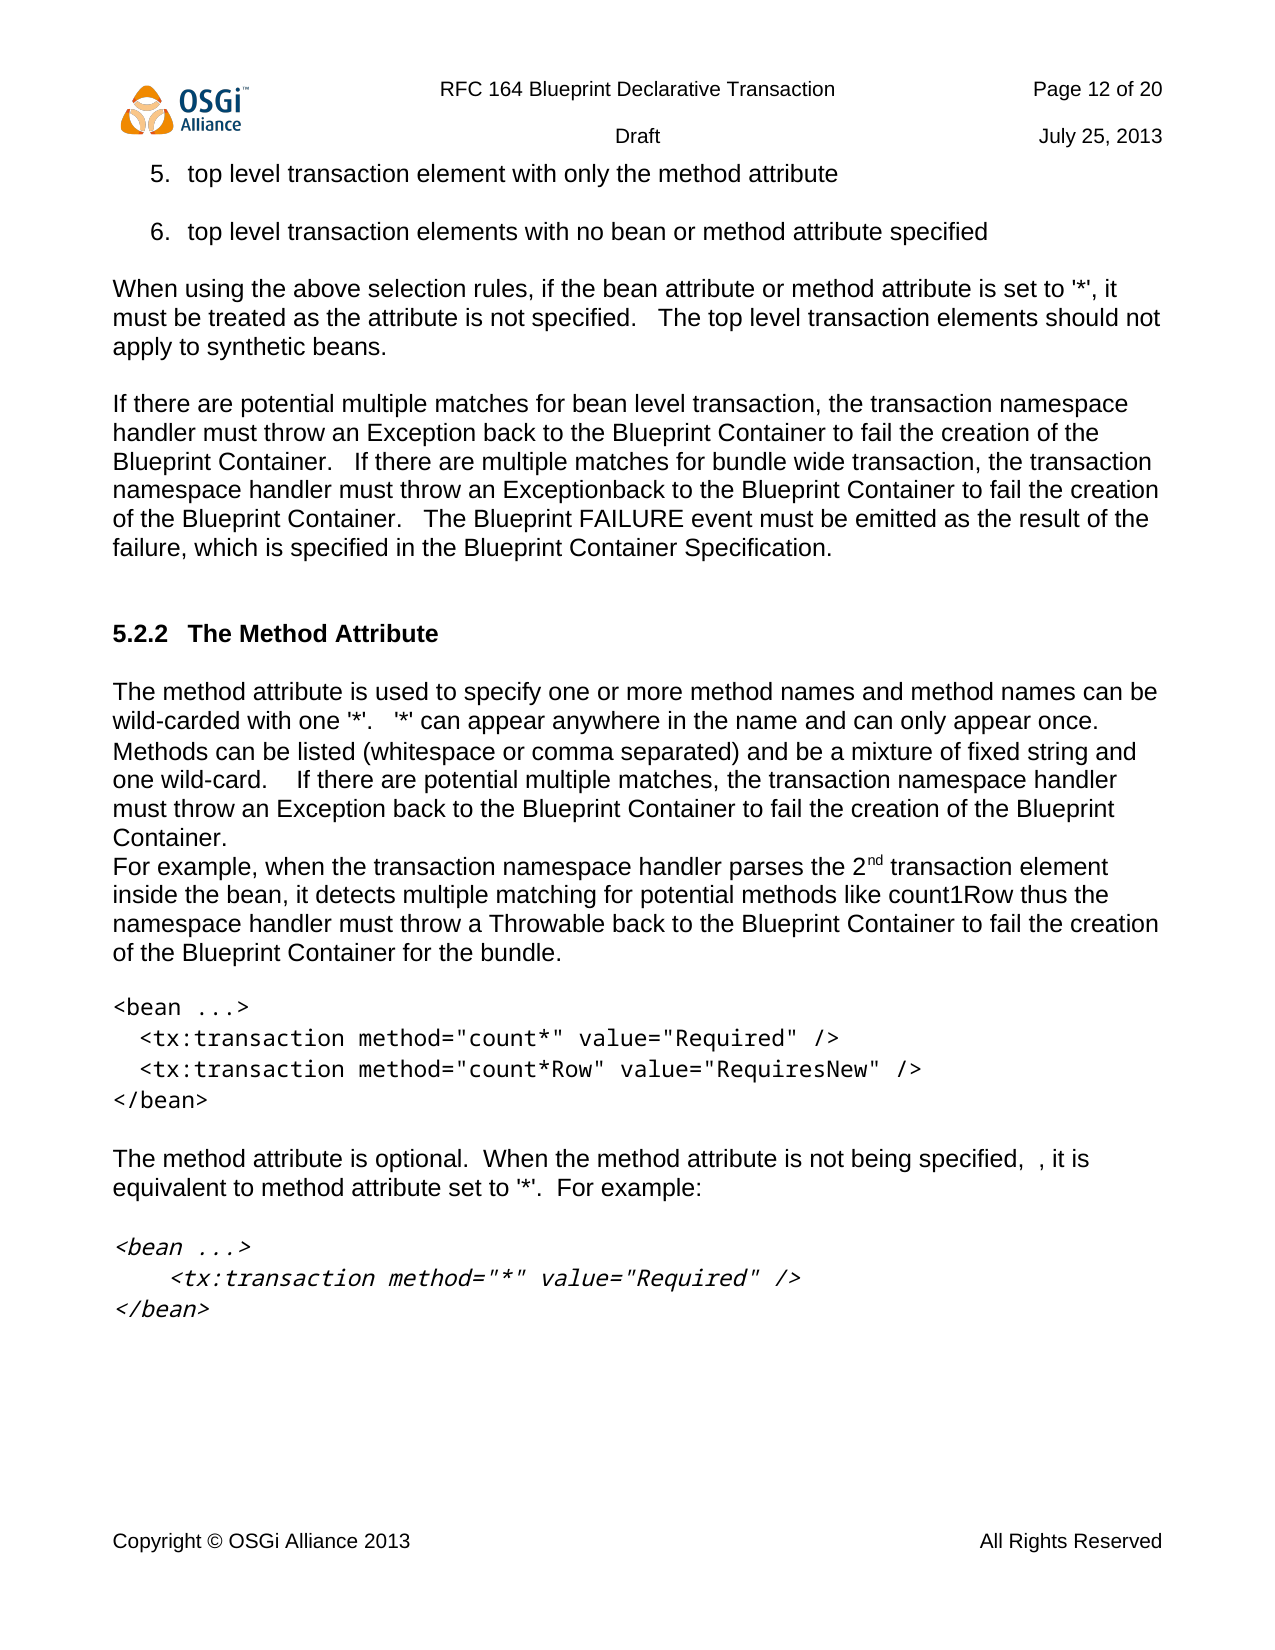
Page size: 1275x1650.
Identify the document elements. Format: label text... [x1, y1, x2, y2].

text When using the above selection rules, if the bean attribute or method attribute is set to '*', it must be treated as the attribute is not specified. The top level transaction elements should not apply to synthetic beans. [112, 274, 1162, 360]
text </bean> [112, 1293, 1162, 1324]
text The method attribute is optional. When the method attribute is not being specified, , it is equivalent to method attribute set to '*'. For example: [112, 1144, 1162, 1202]
text <tx:transaction method="count*Row" value="RequiresNew" /> [112, 1053, 1162, 1084]
picture [113, 78, 257, 142]
text <tx:transaction method="*" value="Required" /> [112, 1262, 1162, 1293]
subtitle The Method Attribute [112, 619, 1162, 648]
list top level transaction element with only the method attribute [150, 159, 1162, 188]
list top level transaction elements with no bean or method attribute specified [150, 216, 1162, 245]
text If there are potential multiple matches for bean level transaction, the transaction namespace handler must throw an Exception back to the Blueprint Container to fail the creation of the Blueprint Container. If there are multiple matches for bundle wide transaction, the transaction namespace handler must throw an Exceptionback to the Blueprint Container to fail the creation of the Blueprint Container. The Blueprint FAILURE event must be emitted as the result of the failure, which is specified in the Blueprint Container Specification. [112, 389, 1162, 561]
text The method attribute is used to specify one or more method names and method names can be wild-carded with one '*'. '*' can appear anywhere in the name and can only appear once. Methods can be listed (whitespace or comma separated) and be a mixture of fixed string and one wild-card. If there are potential multiple matches, the transaction namespace handler must throw an Exception back to the Blueprint Container to fail the creation of the Blueprint Container. [112, 676, 1162, 851]
text <bean ...> [112, 990, 1162, 1022]
text <bean ...> [112, 1230, 1162, 1262]
text <tx:transaction method="count*" value="Required" /> [112, 1022, 1162, 1053]
text For example, when the transaction namespace handler parses the 2nd transaction element inside the bean, it detects multiple matching for potential methods like count1Row thus the namespace handler must throw a Throwable back to the Blueprint Container to fail the creation of the Blueprint Container for the bundle. [112, 851, 1162, 966]
text </bean> [112, 1084, 1162, 1115]
